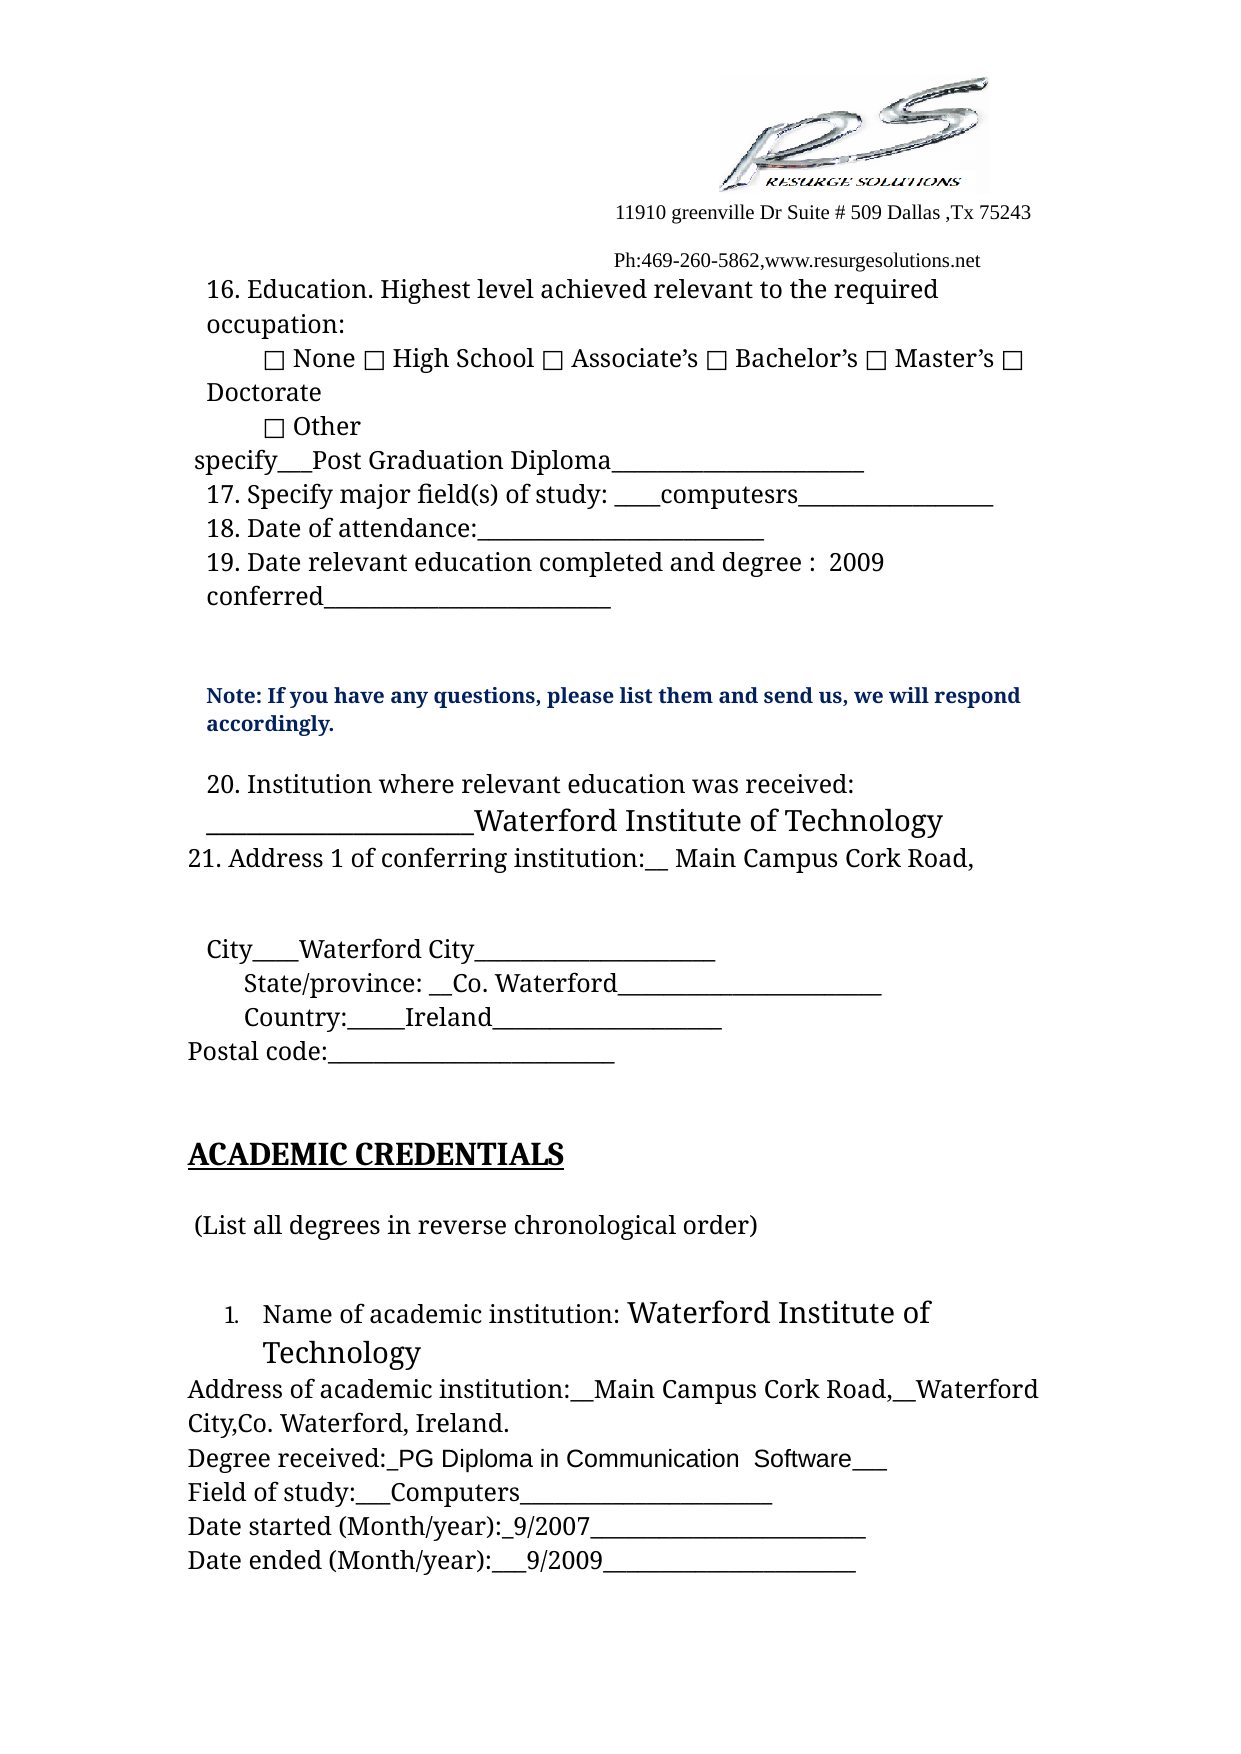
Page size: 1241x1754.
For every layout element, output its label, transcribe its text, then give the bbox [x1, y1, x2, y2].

text Field of study:___Computers______________________ [187, 1474, 1053, 1508]
text Note: If you have any questions, please list them and send us, we will respond accordingly. [206, 681, 1053, 738]
text ____________________Waterford Institute of Technology [206, 801, 1053, 840]
picture [719, 75, 990, 194]
text Postal code:_________________________ [187, 1034, 1053, 1068]
text Degree received:_PG Diploma in Communication Software___ [187, 1440, 1053, 1474]
text 19. Date relevant education completed and degree : 2009 [206, 545, 1053, 579]
list Name of academic institution: Waterford Institute of Technology [225, 1293, 1053, 1372]
text 16. Education. Highest level achieved relevant to the required occupation: [206, 272, 1053, 340]
text 21. Address 1 of conferring institution:__ Main Campus Cork Road, [187, 840, 1053, 874]
text Date started (Month/year):_9/2007________________________ [187, 1508, 1053, 1542]
text (List all degrees in reverse chronological order) [187, 1208, 1053, 1242]
text □ None □ High School □ Associate’s □ Bachelor’s □ Master’s □ Doctorate [206, 340, 1053, 408]
text Address of academic institution:__Main Campus Cork Road,__Waterford City,Co. Waterford, Ireland. [187, 1372, 1053, 1440]
text City____Waterford City_____________________ [206, 932, 1053, 966]
text ACADEMIC CREDENTIALS [187, 1135, 1053, 1173]
text Date ended (Month/year):___9/2009______________________ [187, 1542, 1053, 1576]
text 20. Institution where relevant education was received: [206, 767, 1053, 801]
text 17. Specify major field(s) of study: ____computesrs_________________ [206, 477, 1053, 511]
text □ Other [206, 408, 1053, 442]
text specify___Post Graduation Diploma______________________ [187, 442, 1053, 477]
text State/province: __Co. Waterford_______________________ [244, 966, 1053, 1000]
text 18. Date of attendance:_________________________ [206, 511, 1053, 545]
text conferred_________________________ [206, 579, 1053, 613]
text Country:_____Ireland____________________ [244, 1000, 1053, 1034]
